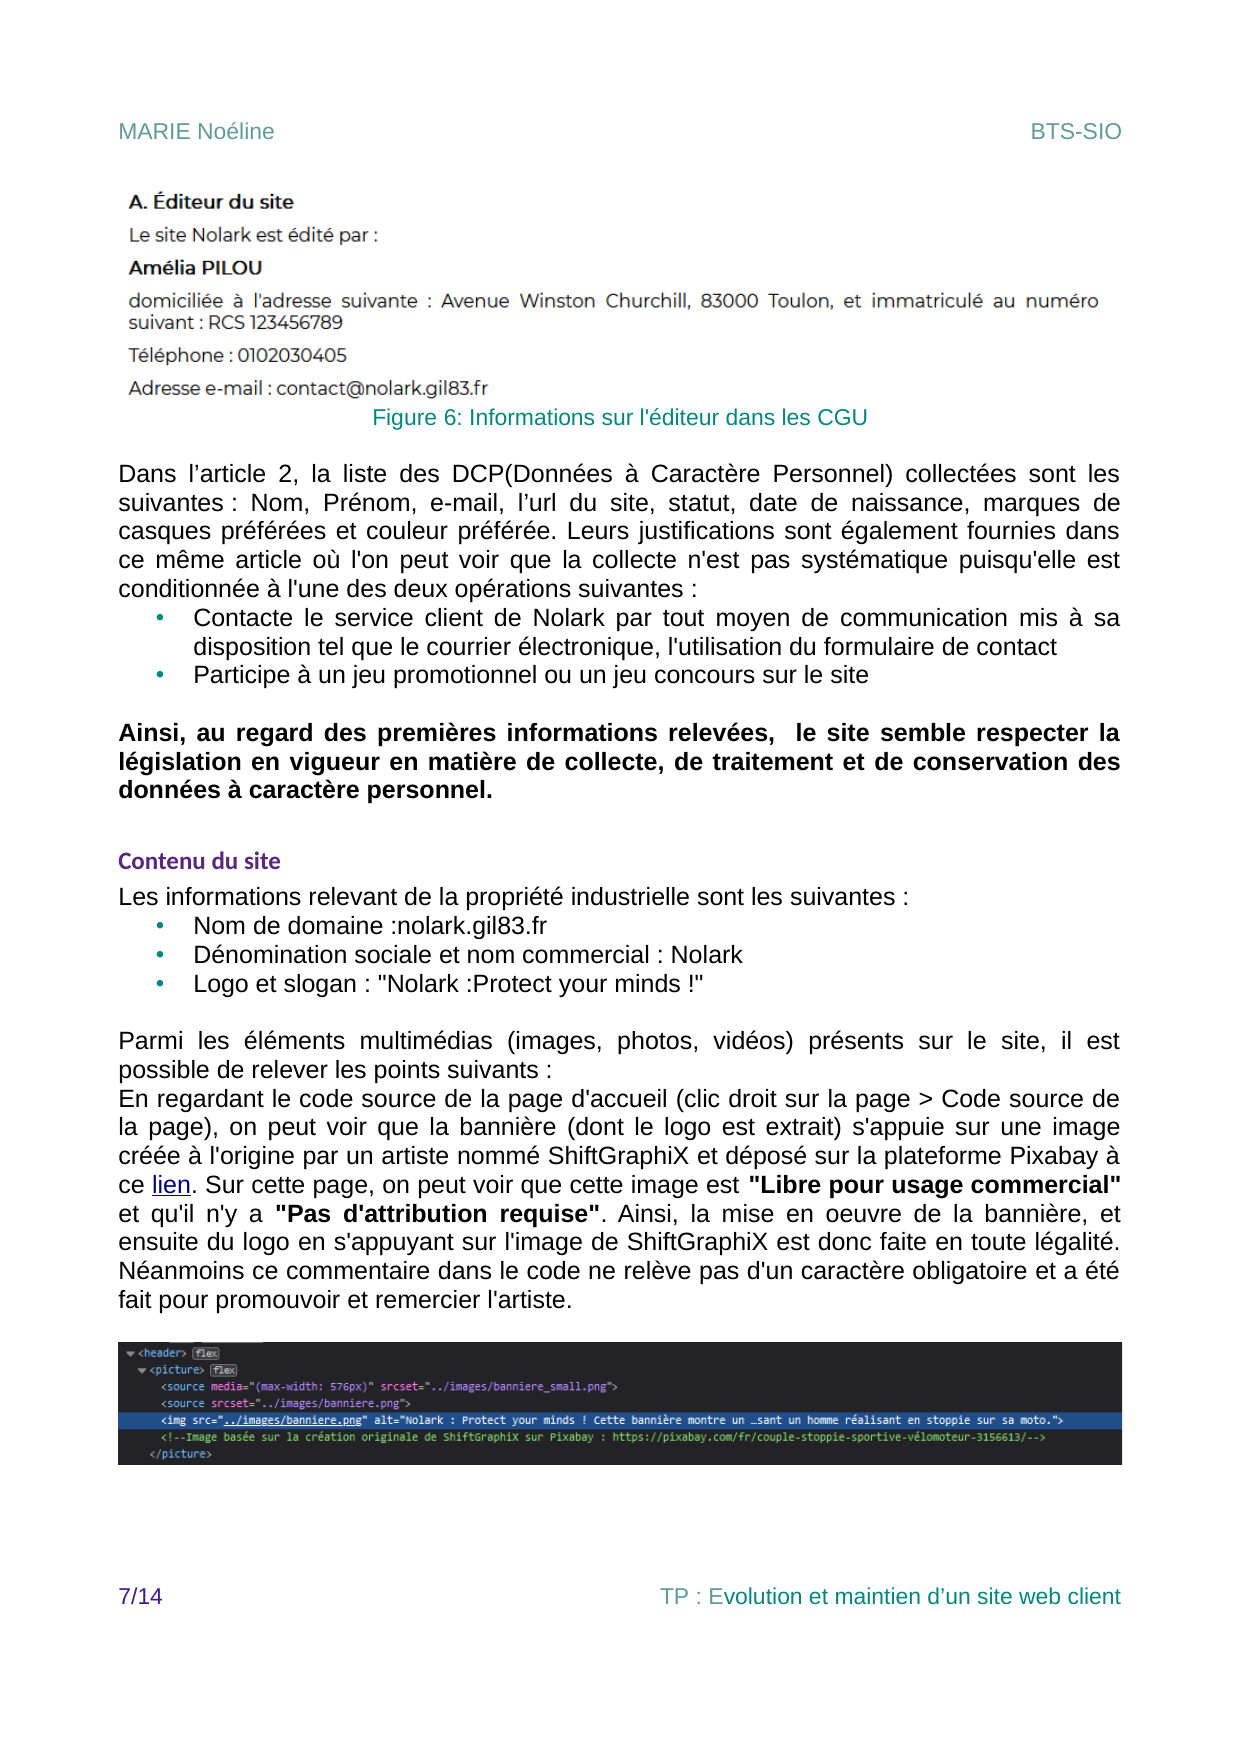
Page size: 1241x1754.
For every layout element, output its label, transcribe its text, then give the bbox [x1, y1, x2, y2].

list Dénomination sociale et nom commercial : Nolark [156, 940, 1122, 968]
list Contacte le service client de Nolark par tout moyen de communication mis à sa disposition tel que le courrier électronique, l'utilisation du formulaire de contact [156, 603, 1122, 660]
text Figure 6: Informations sur l'éditeur dans les CGU [118, 404, 1122, 430]
subtitle Contenu du site [118, 845, 1122, 876]
list Logo et slogan : "Nolark :Protect your minds !" [156, 968, 1122, 997]
text Ainsi, au regard des premières informations relevées, le site semble respecter la législation en vigueur en matière de collecte, de traitement et de conservation des données à caractère personnel. [118, 718, 1122, 804]
list Participe à un jeu promotionnel ou un jeu concours sur le site [156, 660, 1122, 689]
text Les informations relevant de la propriété industrielle sont les suivantes : [118, 882, 1122, 911]
picture [118, 186, 1123, 404]
text Dans l’article 2, la liste des DCP(Données à Caractère Personnel) collectées sont les suivantes : Nom, Prénom, e-mail, l’url du site, statut, date de naissance, marques de casques préférées et couleur préférée. Leurs justifications sont également fournies dans ce même article où l'on peut voir que la collecte n'est pas systématique puisqu'elle est conditionnée à l'une des deux opérations suivantes : [118, 459, 1122, 603]
text Parmi les éléments multimédias (images, photos, vidéos) présents sur le site, il est possible de relever les points suivants : [118, 1026, 1122, 1084]
picture [118, 1342, 1123, 1465]
list Nom de domaine :nolark.gil83.fr [156, 911, 1122, 940]
text En regardant le code source de la page d'accueil (clic droit sur la page > Code source de la page), on peut voir que la bannière (dont le logo est extrait) s'appuie sur une image créée à l'origine par un artiste nommé ShiftGraphiX et déposé sur la plateforme Pixabay à ce lien. Sur cette page, on peut voir que cette image est "Libre pour usage commercial" et qu'il n'y a "Pas d'attribution requise". Ainsi, la mise en oeuvre de la bannière, et ensuite du logo en s'appuyant sur l'image de ShiftGraphiX est donc faite en toute légalité. Néanmoins ce commentaire dans le code ne relève pas d'un caractère obligatoire et a été fait pour promouvoir et remercier l'artiste. [118, 1084, 1122, 1314]
